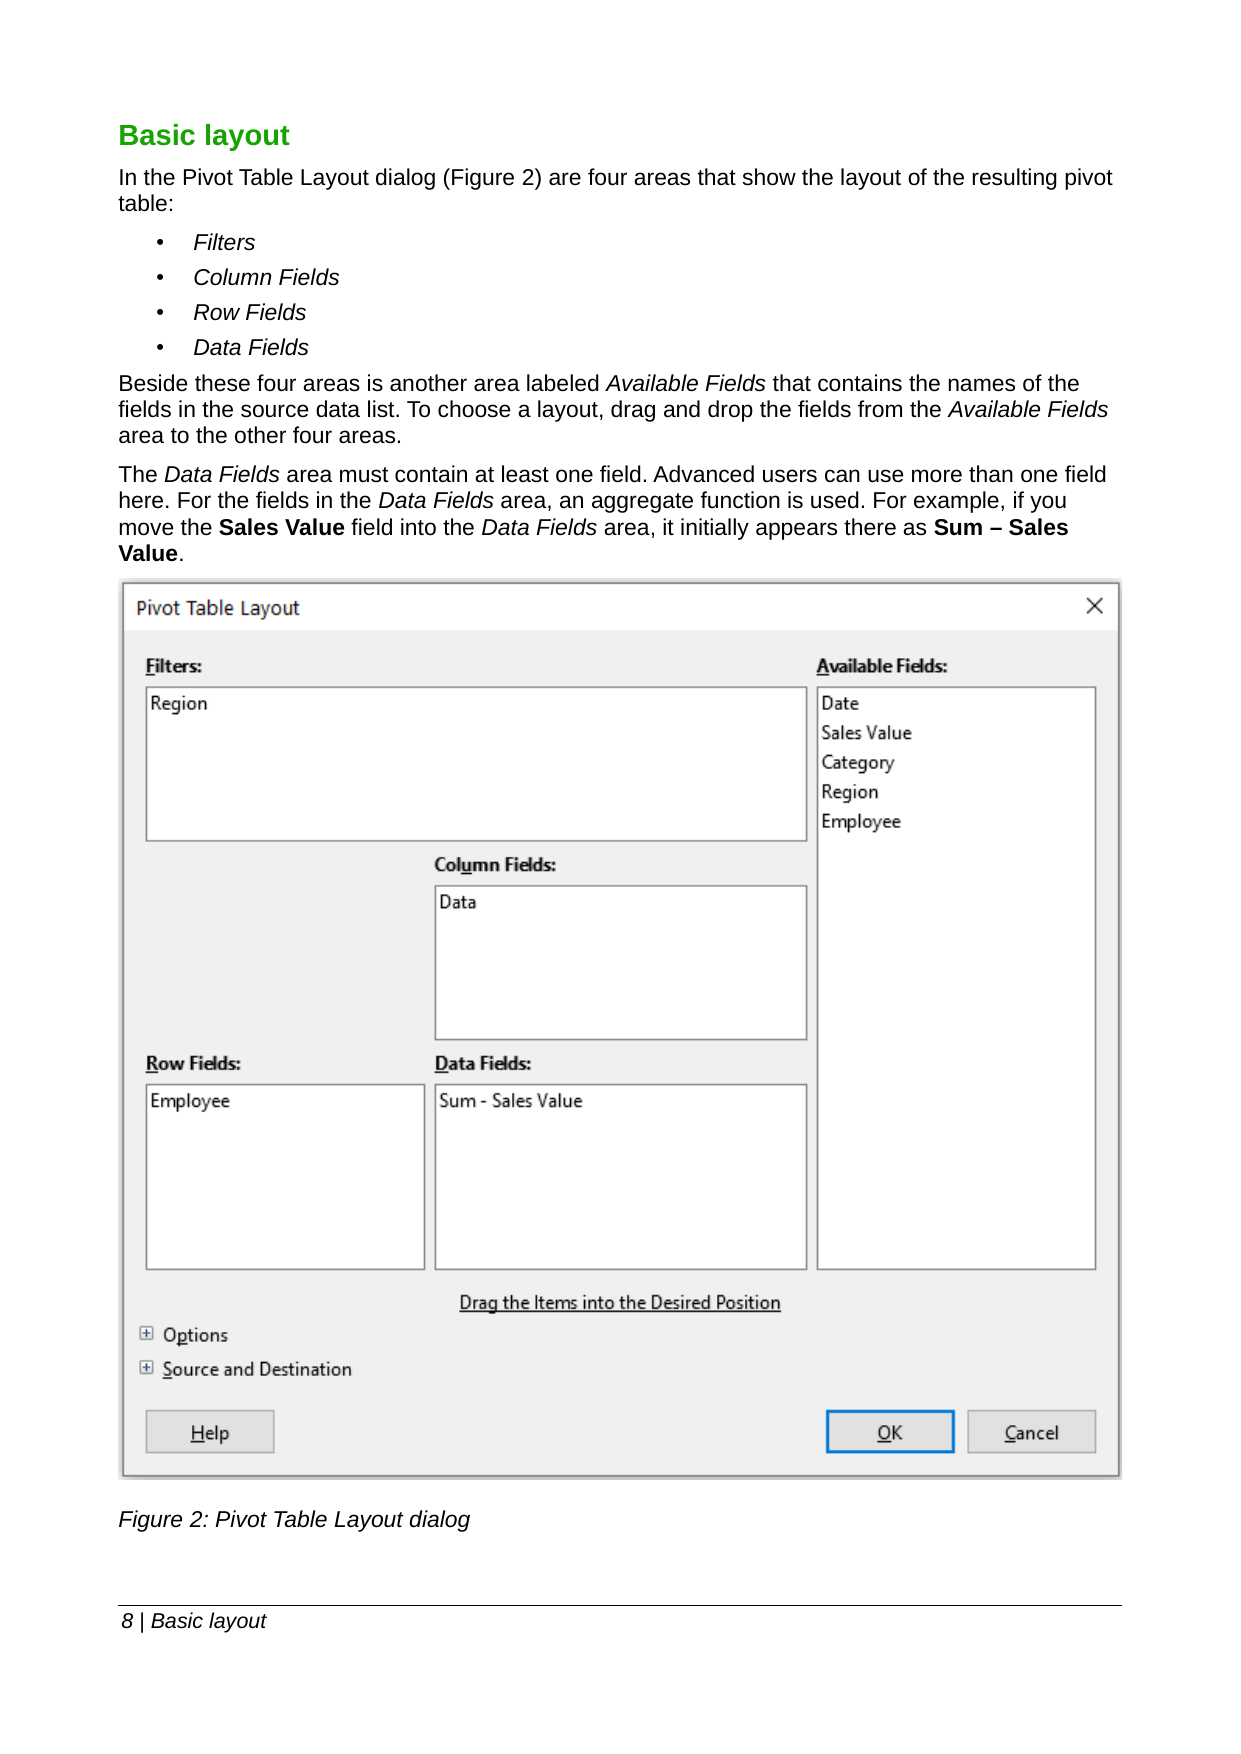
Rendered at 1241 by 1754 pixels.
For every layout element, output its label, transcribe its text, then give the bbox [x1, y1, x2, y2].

text Beside these four areas is another area labeled Available Fields that contains the names of the fields in the source data list. To choose a layout, drag and drop the fields from the Available Fields area to the other four areas. [118, 369, 1122, 448]
list In the Pivot Table Layout dialog (Figure 2) are four areas that show the layout of the resulting pivot table: [118, 163, 1122, 216]
text Figure 2: Pivot Table Layout dialog [118, 1480, 1122, 1533]
list Row Fields [156, 299, 1122, 325]
list Data Fields [156, 334, 1122, 361]
list Filters [156, 229, 1122, 255]
picture [118, 578, 1123, 1480]
list Column Fields [156, 264, 1122, 290]
subtitle Basic layout [118, 118, 1122, 152]
text The Data Fields area must contain at least one field. Advanced users can use more than one field here. For the fields in the Data Fields area, an aggregate function is used. For example, if you move the Sales Value field into the Data Fields area, it initially appears there as Sum – Sales Value. [118, 461, 1122, 566]
